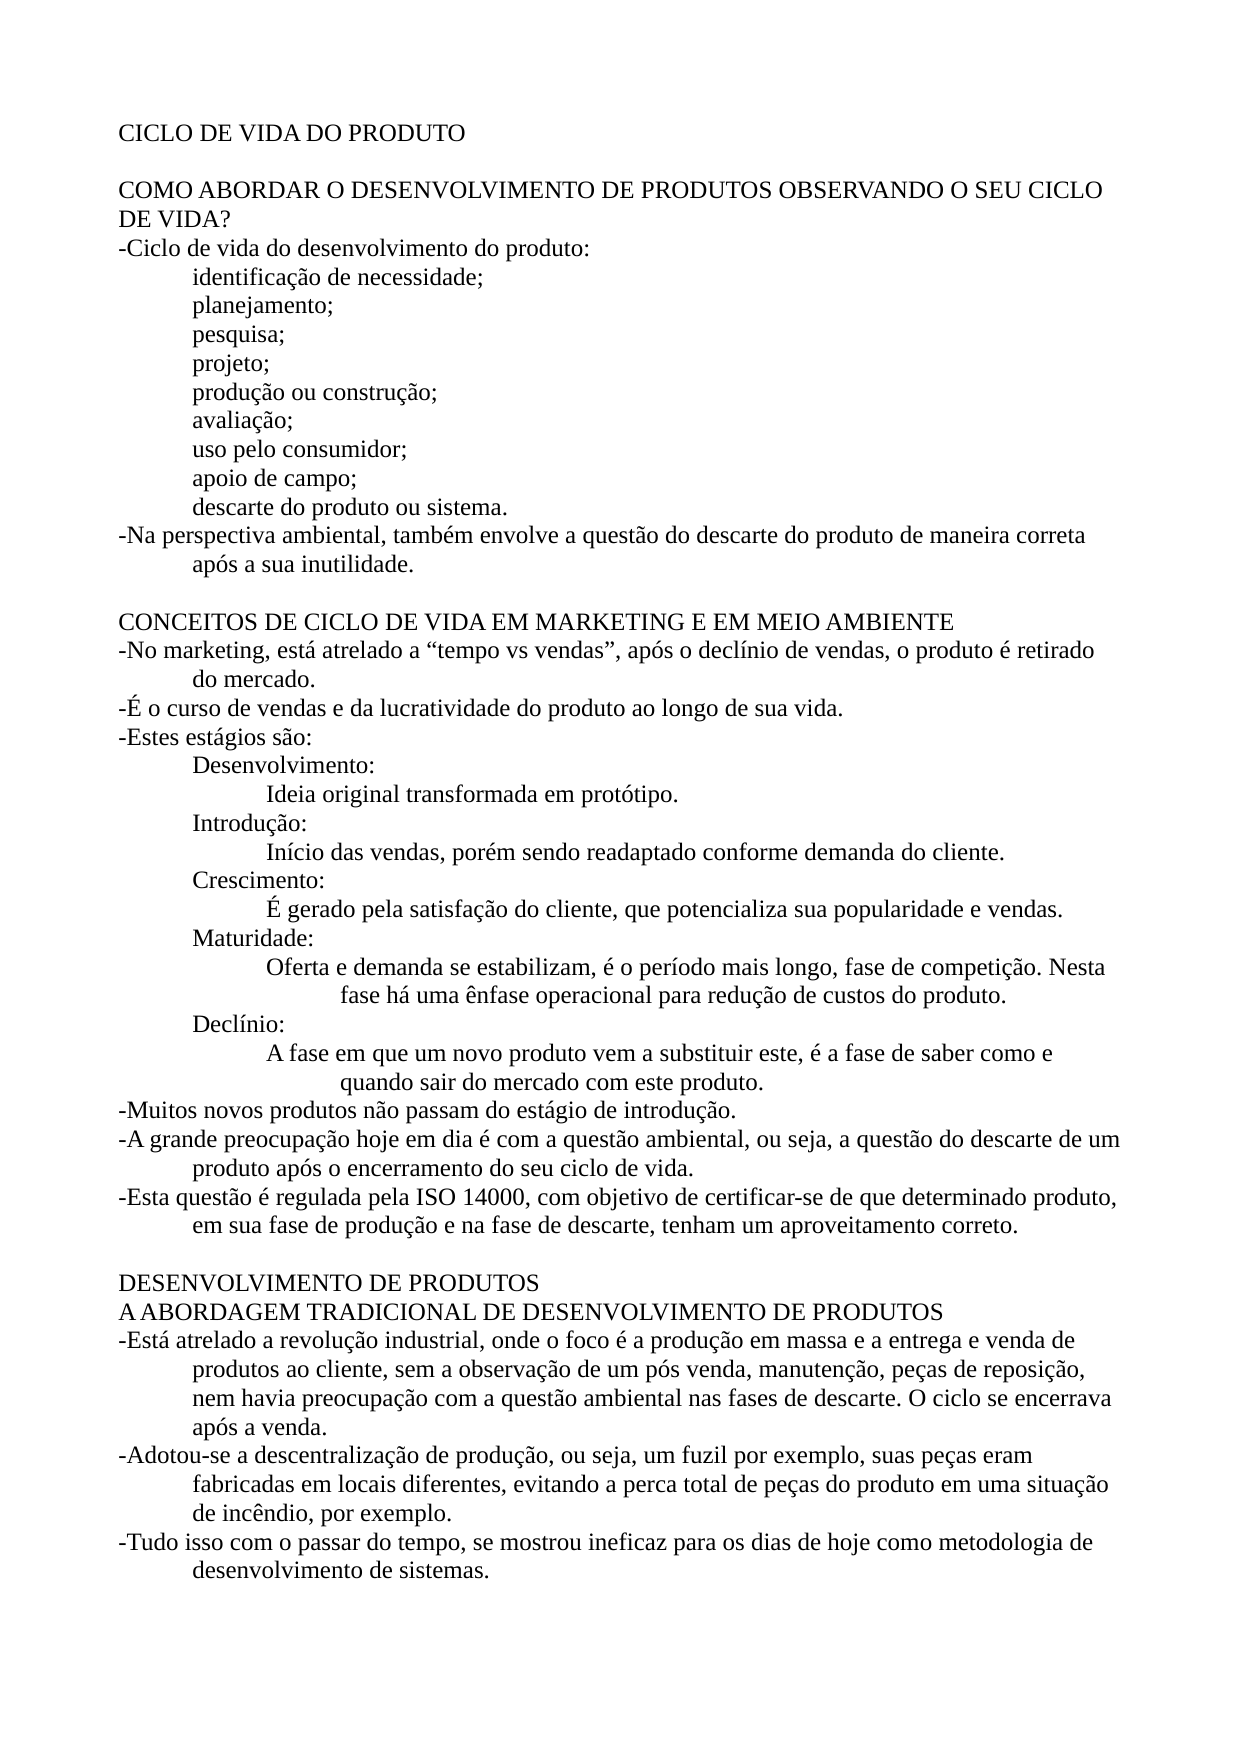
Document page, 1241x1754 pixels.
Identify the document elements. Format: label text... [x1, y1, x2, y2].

text Introdução: [118, 808, 1122, 837]
text -Na perspectiva ambiental, também envolve a questão do descarte do produto de maneira correta após a sua inutilidade. [118, 521, 1122, 578]
text identificação de necessidade; [118, 262, 1122, 291]
text COMO ABORDAR O DESENVOLVIMENTO DE PRODUTOS OBSERVANDO O SEU CICLO DE VIDA? [118, 176, 1122, 233]
text -Estes estágios são: [118, 722, 1122, 751]
text -A grande preocupação hoje em dia é com a questão ambiental, ou seja, a questão do descarte de um produto após o encerramento do seu ciclo de vida. [118, 1124, 1122, 1182]
text Maturidade: [118, 923, 1122, 952]
text Declínio: [118, 1009, 1122, 1038]
text DESENVOLVIMENTO DE PRODUTOS [118, 1268, 1122, 1297]
text avaliação; [118, 406, 1122, 434]
text Início das vendas, porém sendo readaptado conforme demanda do cliente. [118, 837, 1122, 866]
text Ideia original transformada em protótipo. [118, 779, 1122, 808]
text -É o curso de vendas e da lucratividade do produto ao longo de sua vida. [118, 693, 1122, 722]
text planejamento; [118, 291, 1122, 319]
text apoio de campo; [118, 463, 1122, 492]
text produção ou construção; [118, 377, 1122, 406]
text -Está atrelado a revolução industrial, onde o foco é a produção em massa e a entrega e venda de produtos ao cliente, sem a observação de um pós venda, manutenção, peças de reposição, nem havia preocupação com a questão ambiental nas fases de descarte. O ciclo se encerrava após a venda. [118, 1326, 1122, 1441]
text A ABORDAGEM TRADICIONAL DE DESENVOLVIMENTO DE PRODUTOS [118, 1297, 1122, 1326]
text CICLO DE VIDA DO PRODUTO [118, 118, 1122, 147]
text -No marketing, está atrelado a “tempo vs vendas”, após o declínio de vendas, o produto é retirado do mercado. [118, 636, 1122, 693]
text Oferta e demanda se estabilizam, é o período mais longo, fase de competição. Nesta fase há uma ênfase operacional para redução de custos do produto. [118, 952, 1122, 1009]
text descarte do produto ou sistema. [118, 492, 1122, 521]
text Crescimento: [118, 866, 1122, 894]
text É gerado pela satisfação do cliente, que potencializa sua popularidade e vendas. [118, 894, 1122, 923]
text pesquisa; [118, 319, 1122, 348]
text -Ciclo de vida do desenvolvimento do produto: [118, 233, 1122, 262]
text Desenvolvimento: [118, 751, 1122, 779]
text projeto; [118, 348, 1122, 377]
text A fase em que um novo produto vem a substituir este, é a fase de saber como e quando sair do mercado com este produto. [118, 1038, 1122, 1096]
text -Adotou-se a descentralização de produção, ou seja, um fuzil por exemplo, suas peças eram fabricadas em locais diferentes, evitando a perca total de peças do produto em uma situação de incêndio, por exemplo. [118, 1441, 1122, 1527]
text uso pelo consumidor; [118, 434, 1122, 463]
text -Esta questão é regulada pela ISO 14000, com objetivo de certificar-se de que determinado produto, em sua fase de produção e na fase de descarte, tenham um aproveitamento correto. [118, 1182, 1122, 1239]
text -Muitos novos produtos não passam do estágio de introdução. [118, 1096, 1122, 1124]
text CONCEITOS DE CICLO DE VIDA EM MARKETING E EM MEIO AMBIENTE [118, 607, 1122, 636]
text -Tudo isso com o passar do tempo, se mostrou ineficaz para os dias de hoje como metodologia de desenvolvimento de sistemas. [118, 1527, 1122, 1584]
